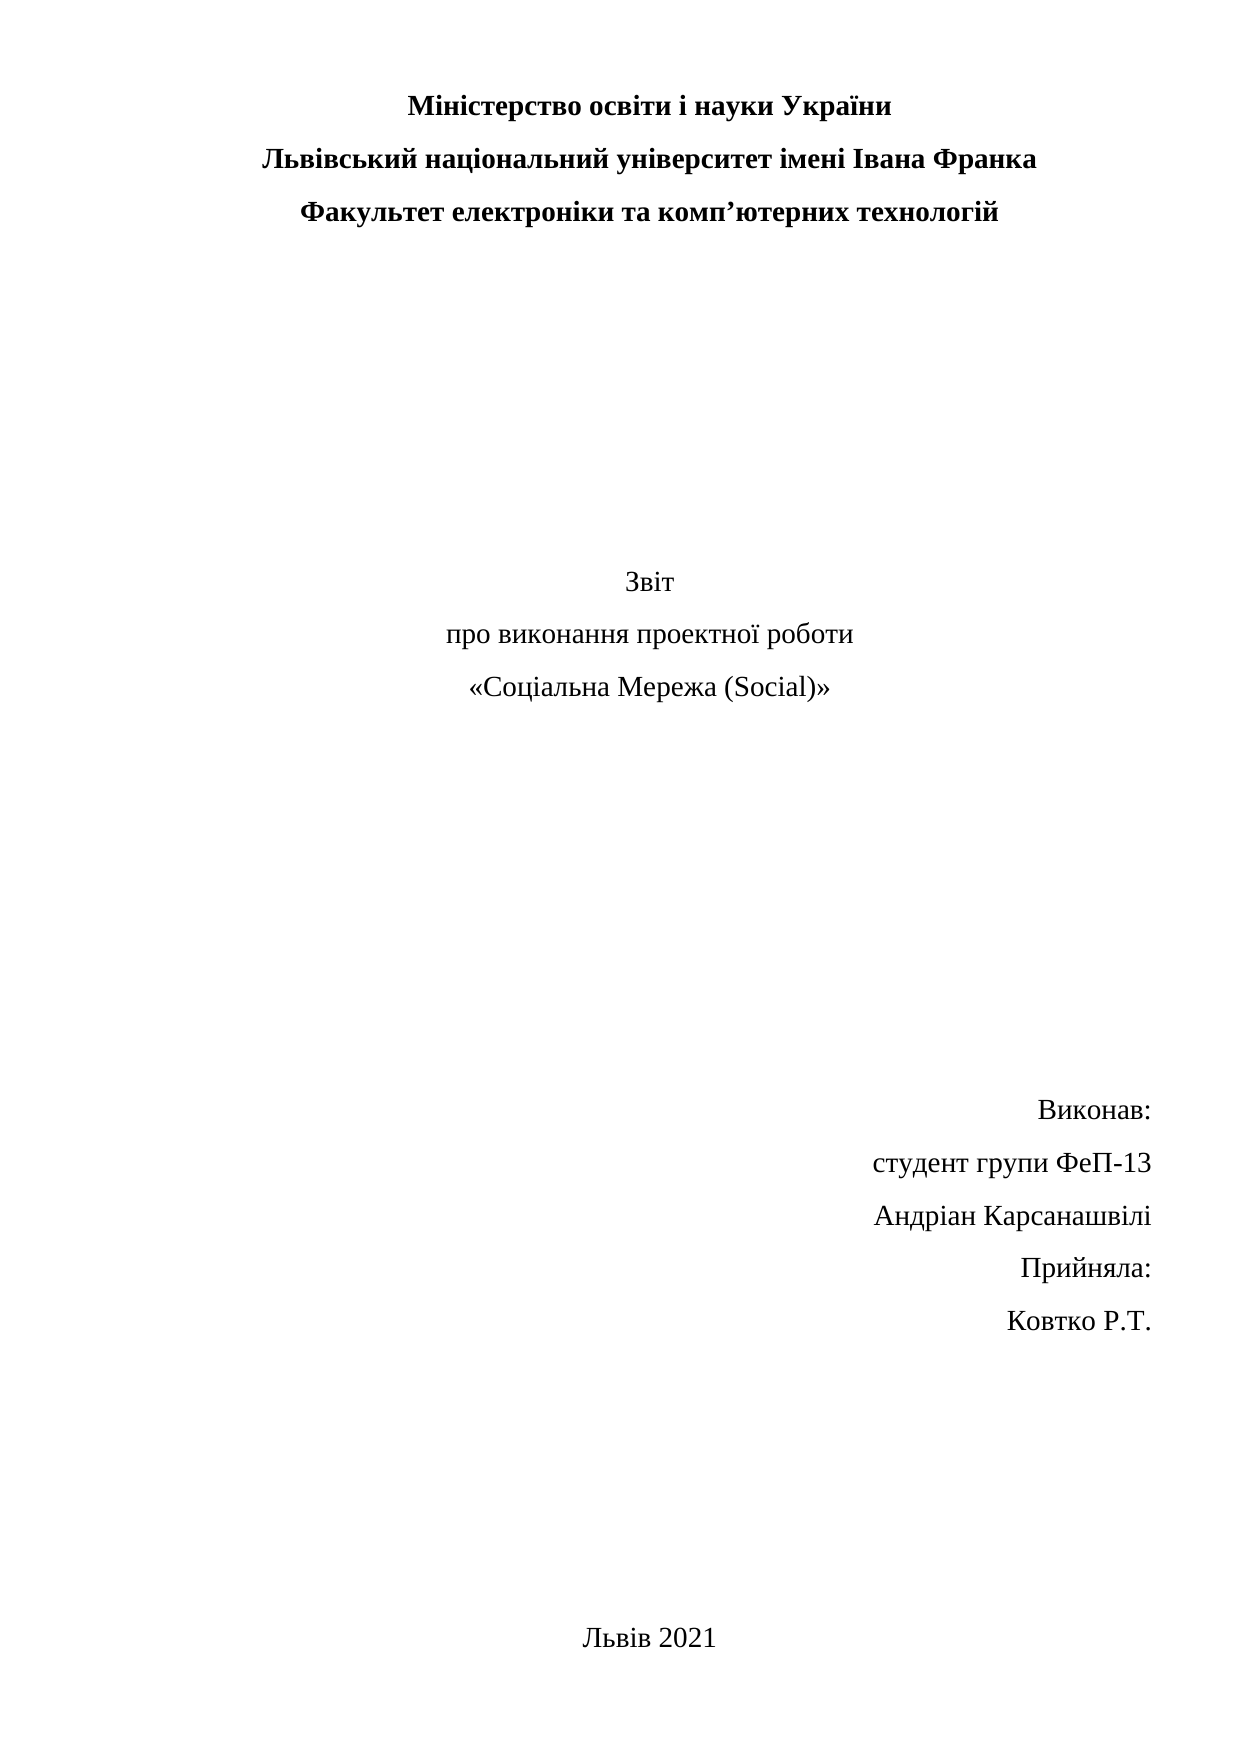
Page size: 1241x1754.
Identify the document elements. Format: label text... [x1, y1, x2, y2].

text «Соціальна Мережа (Social)» [148, 669, 1152, 703]
text студент групи ФеП-13 [783, 1145, 1152, 1178]
text Прийняла: [783, 1250, 1152, 1284]
text Виконав: [783, 1092, 1152, 1126]
text про виконання проектної роботи [148, 617, 1152, 650]
text Факультет електроніки та комп’ютерних технологій [148, 194, 1152, 228]
text Львів 2021 [148, 1620, 1152, 1654]
text Ковтко Р.Т. [783, 1303, 1152, 1337]
text Міністерство освіти і науки України [148, 88, 1152, 122]
text Львівський національний університет імені Івана Франка [148, 141, 1152, 175]
text Звіт [148, 564, 1152, 597]
text Андріан Карсанашвілі [783, 1198, 1152, 1231]
